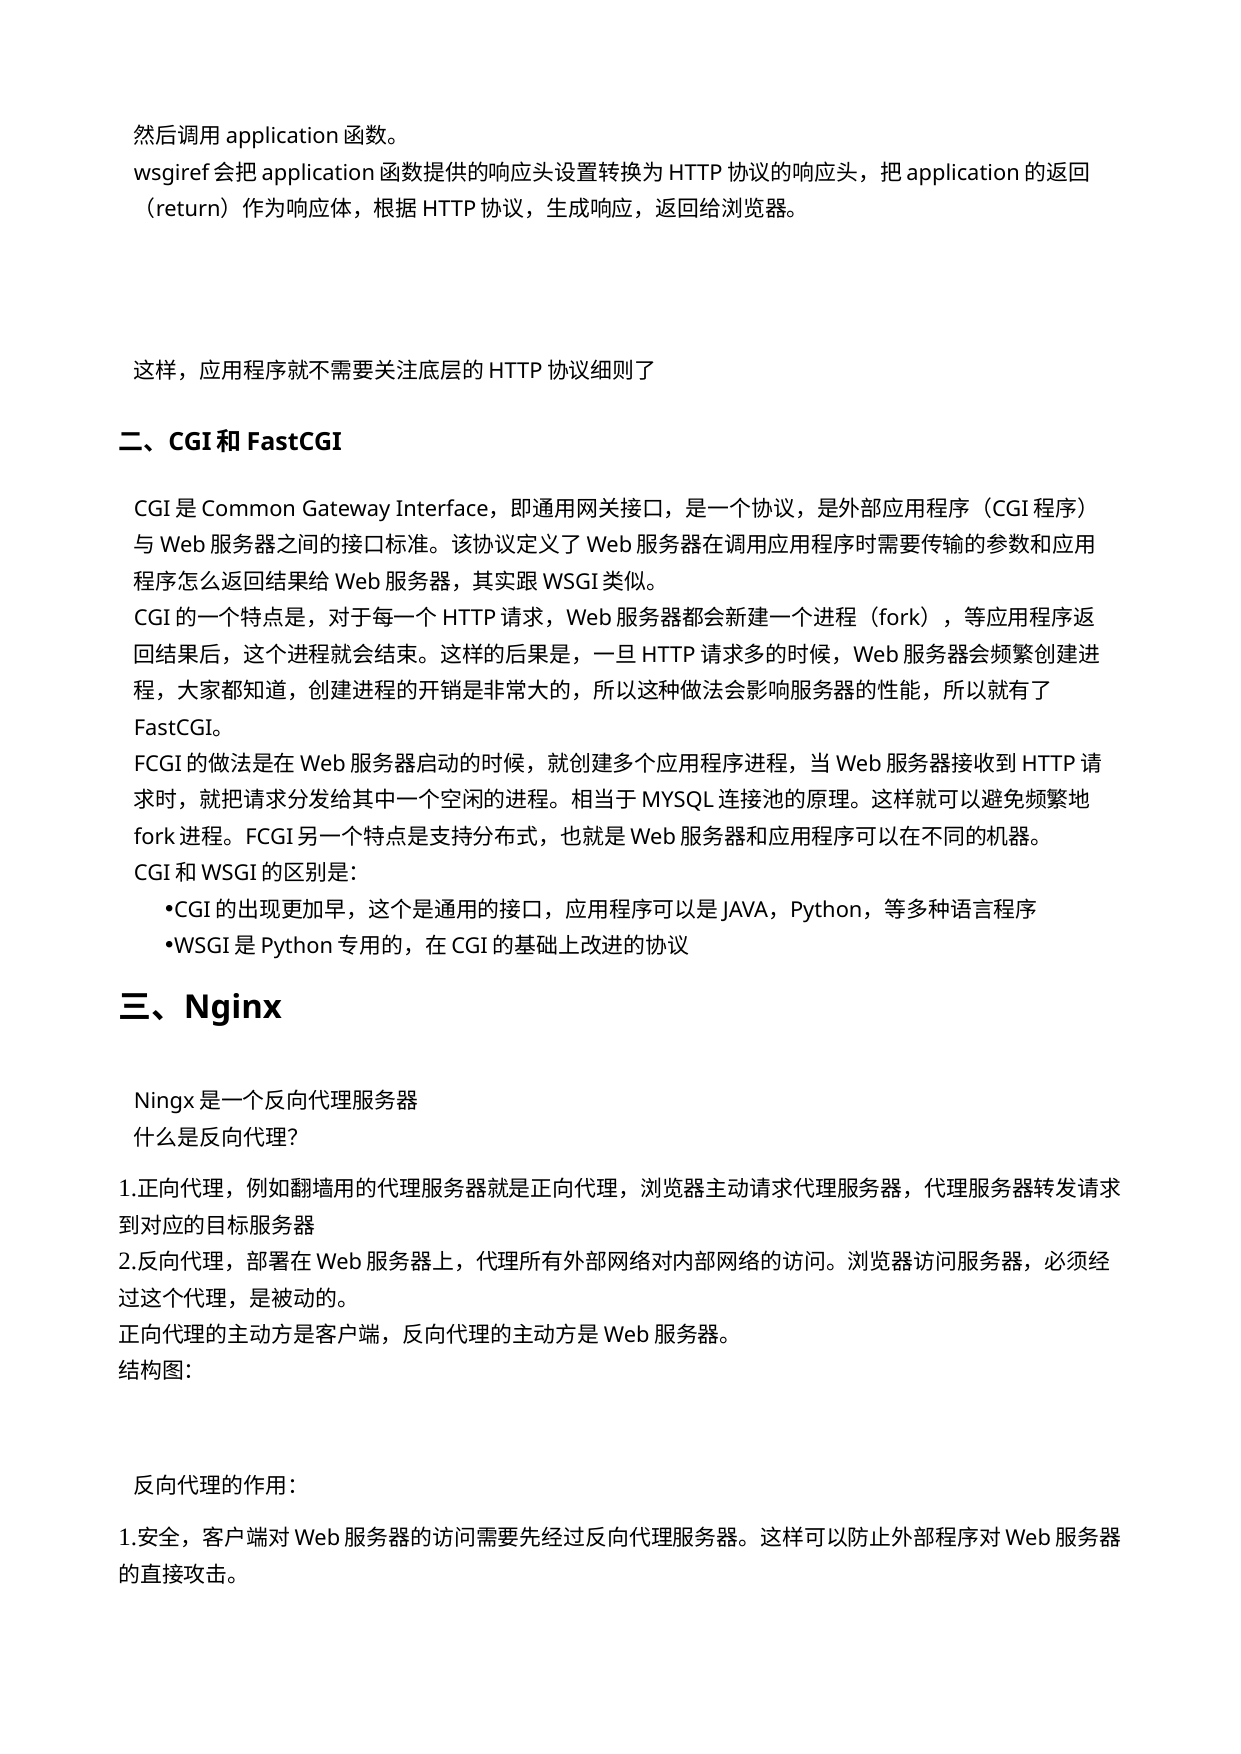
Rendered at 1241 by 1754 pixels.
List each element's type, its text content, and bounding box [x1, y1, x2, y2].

subtitle 三、Nginx [118, 980, 1122, 1028]
text 这样，应用程序就不需要关注底层的HTTP协议细则了 [134, 353, 1106, 385]
list 安全，客户端对Web服务器的访问需要先经过反向代理服务器。这样可以防止外部程序对Web服务器的直接攻击。 [118, 1520, 1122, 1588]
text wsgiref模块是python提供的，用于测试和学习的简单的WSGI服务器模块。 这个模块监听8000端口，把Http请求，根据WSGI协议，转换application函数中的environ参数，然后调用application函数。 wsgiref会把application函数提供的响应头设置转换为HTTP协议的响应头，把application的返回（return）作为响应体，根据HTTP协议，生成响应，返回给浏览器。 [134, 118, 1106, 223]
text 反向代理的作用： [134, 1468, 1106, 1500]
text CGI是Common Gateway Interface，即通用网关接口，是一个协议，是外部应用程序（CGI程序）与Web服务器之间的接口标准。该协议定义了Web服务器在调用应用程序时需要传输的参数和应用程序怎么返回结果给Web服务器，其实跟WSGI类似。 CGI的一个特点是，对于每一个HTTP请求，Web服务器都会新建一个进程（fork），等应用程序返回结果后，这个进程就会结束。这样的后果是，一旦HTTP请求多的时候，Web服务器会频繁创建进程，大家都知道，创建进程的开销是非常大的，所以这种做法会影响服务器的性能，所以就有了FastCGI。 FCGI的做法是在Web服务器启动的时候，就创建多个应用程序进程，当Web服务器接收到HTTP请求时，就把请求分发给其中一个空闲的进程。相当于MYSQL连接池的原理。这样就可以避免频繁地fork进程。FCGI另一个特点是支持分布式，也就是Web服务器和应用程序可以在不同的机器。 CGI和WSGI的区别是： [134, 491, 1106, 887]
list 正向代理，例如翻墙用的代理服务器就是正向代理，浏览器主动请求代理服务器，代理服务器转发请求到对应的目标服务器 [118, 1171, 1122, 1239]
text Ningx是一个反向代理服务器 什么是反向代理？ [134, 1083, 1106, 1151]
list WSGI是Python专用的，在CGI的基础上改进的协议 [118, 928, 1122, 960]
list CGI的出现更加早，这个是通用的接口，应用程序可以是JAVA，Python，等多种语言程序 [118, 892, 1122, 924]
list 反向代理，部署在Web服务器上，代理所有外部网络对内部网络的访问。浏览器访问服务器，必须经过这个代理，是被动的。 正向代理的主动方是客户端，反向代理的主动方是Web服务器。 结构图： [118, 1244, 1122, 1448]
subtitle 二、CGI和FastCGI [118, 421, 1122, 457]
